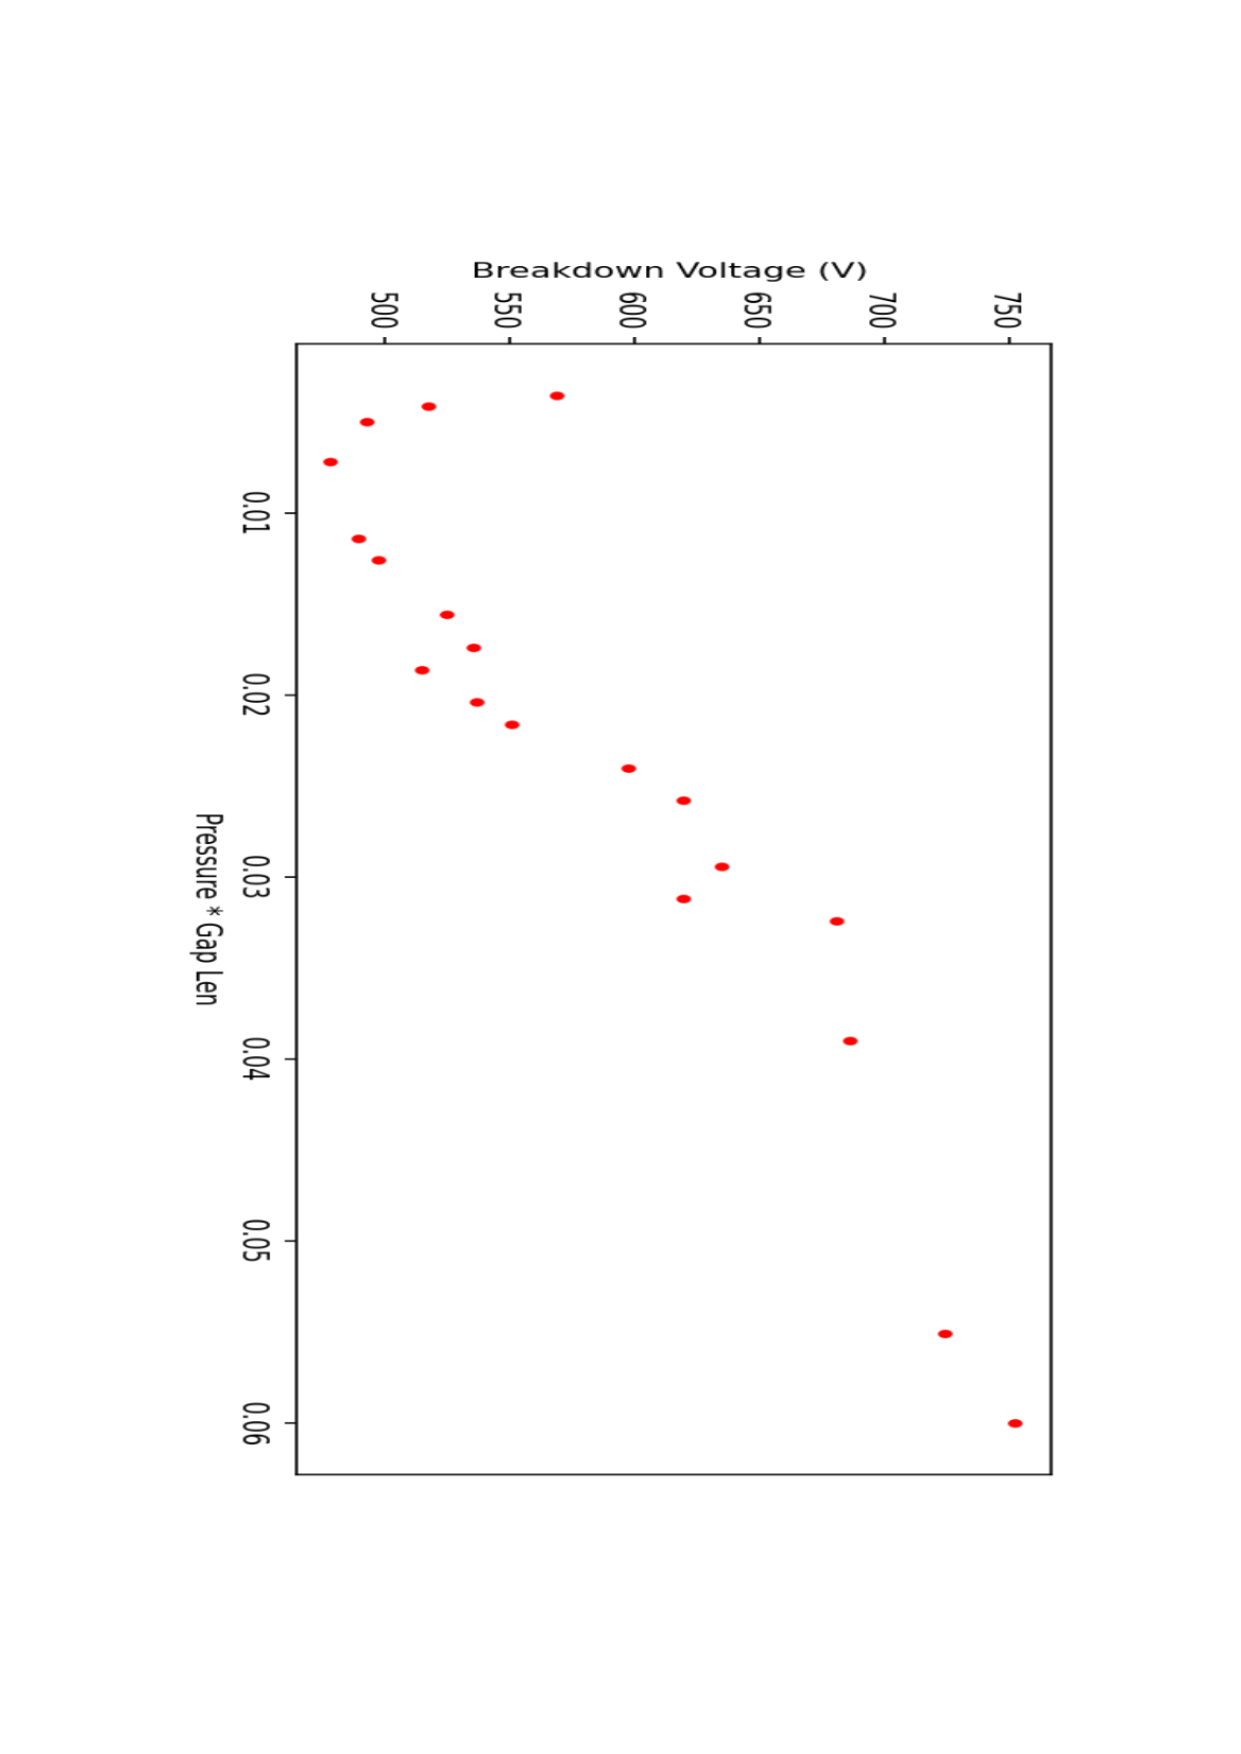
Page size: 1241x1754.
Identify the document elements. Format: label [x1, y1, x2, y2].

picture [168, 250, 1074, 1488]
